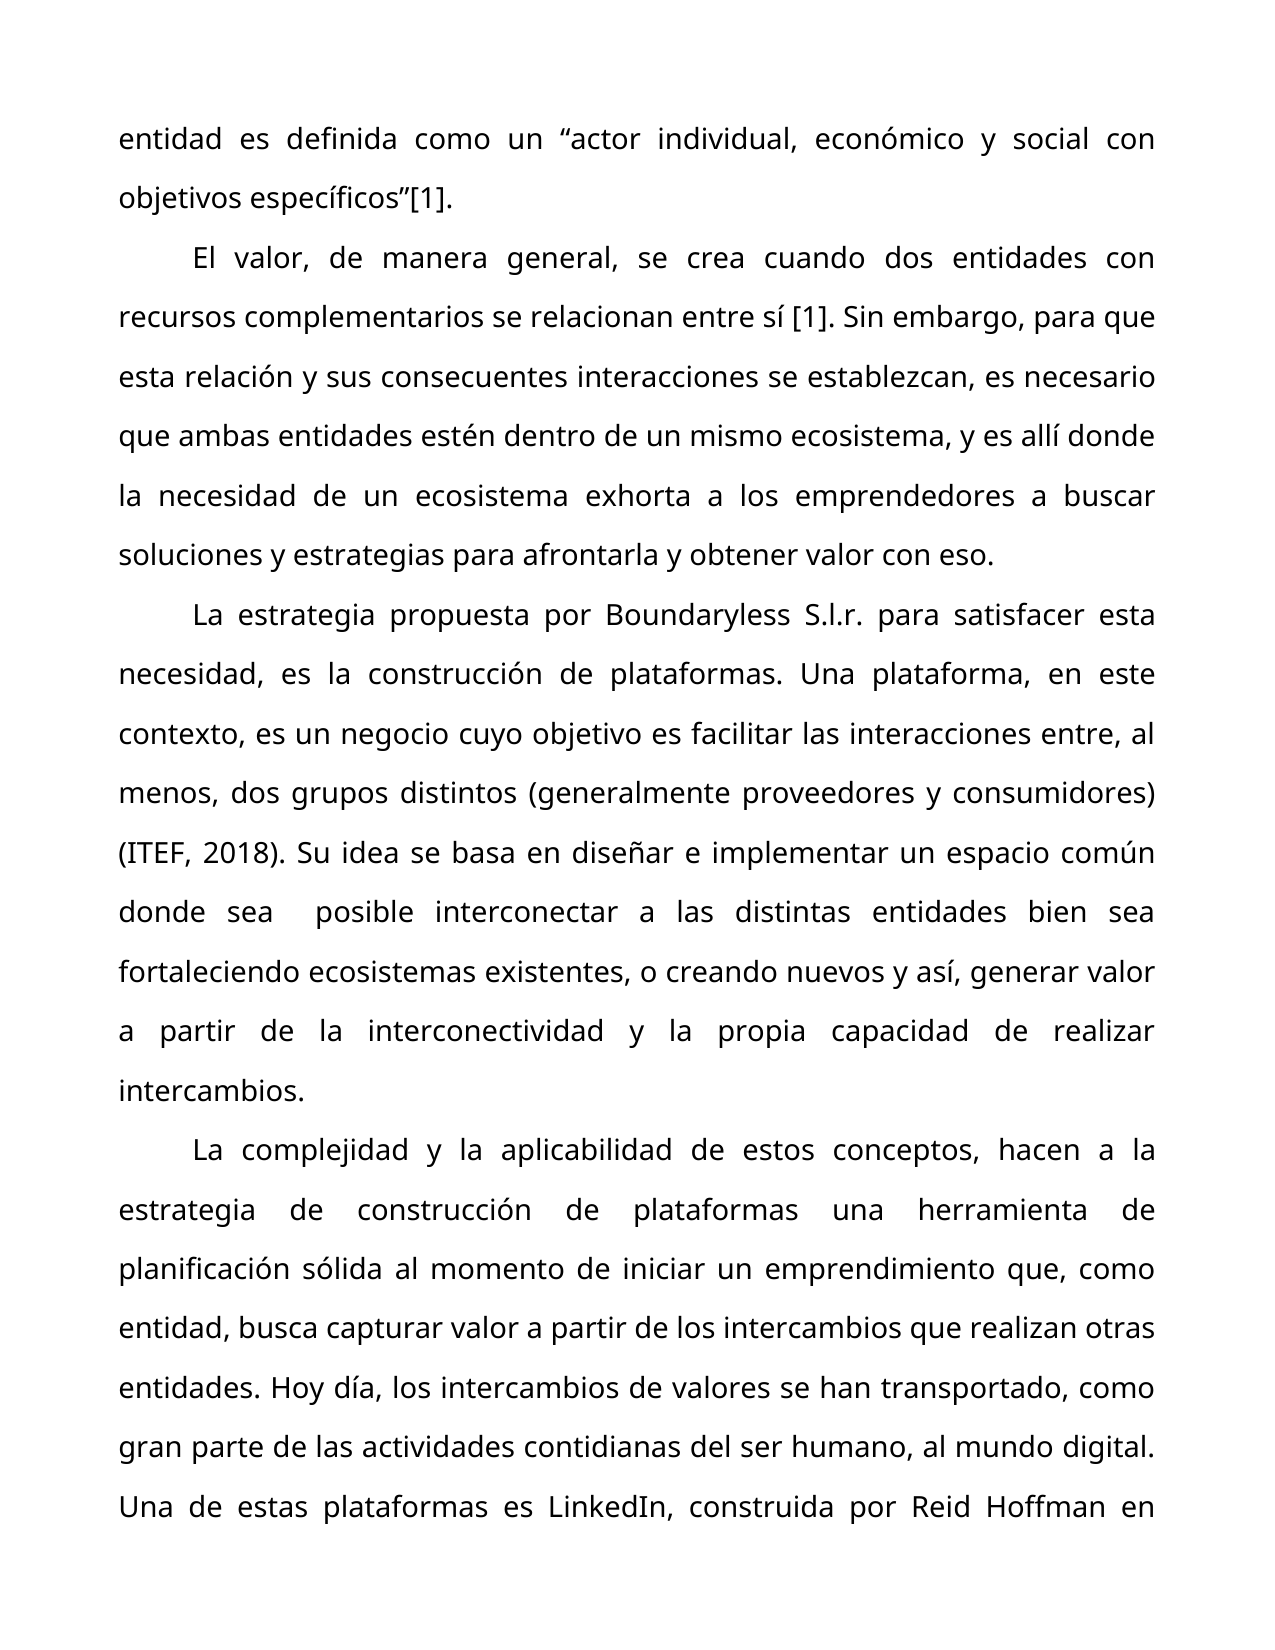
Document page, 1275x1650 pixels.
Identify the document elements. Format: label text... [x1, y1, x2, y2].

text La estrategia propuesta por Boundaryless S.l.r. para satisfacer esta necesidad, es la construcción de plataformas. Una plataforma, en este contexto, es un negocio cuyo objetivo es facilitar las interacciones entre, al menos, dos grupos distintos (generalmente proveedores y consumidores) (ITEF, 2018). Su idea se basa en diseñar e implementar un espacio común donde sea posible interconectar a las distintas entidades bien sea fortaleciendo ecosistemas existentes, o creando nuevos y así, generar valor a partir de la interconectividad y la propia capacidad de realizar intercambios. [118, 594, 1157, 1109]
text La complejidad y la aplicabilidad de estos conceptos, hacen a la estrategia de construcción de plataformas una herramienta de planificación sólida al momento de iniciar un emprendimiento que, como entidad, busca capturar valor a partir de los intercambios que realizan otras entidades. Hoy día, los intercambios de valores se han transportado, como gran parte de las actividades contidianas del ser humano, al mundo digital. Una de estas plataformas es LinkedIn, construida por Reid Hoffman en [118, 1129, 1157, 1526]
text entidad es definida como un “actor individual, económico y social con objetivos específicos”[1]. [118, 118, 1157, 217]
text El valor, de manera general, se crea cuando dos entidades con recursos complementarios se relacionan entre sí [1]. Sin embargo, para que esta relación y sus consecuentes interacciones se establezcan, es necesario que ambas entidades estén dentro de un mismo ecosistema, y es allí donde la necesidad de un ecosistema exhorta a los emprendedores a buscar soluciones y estrategias para afrontarla y obtener valor con eso. [118, 237, 1157, 574]
